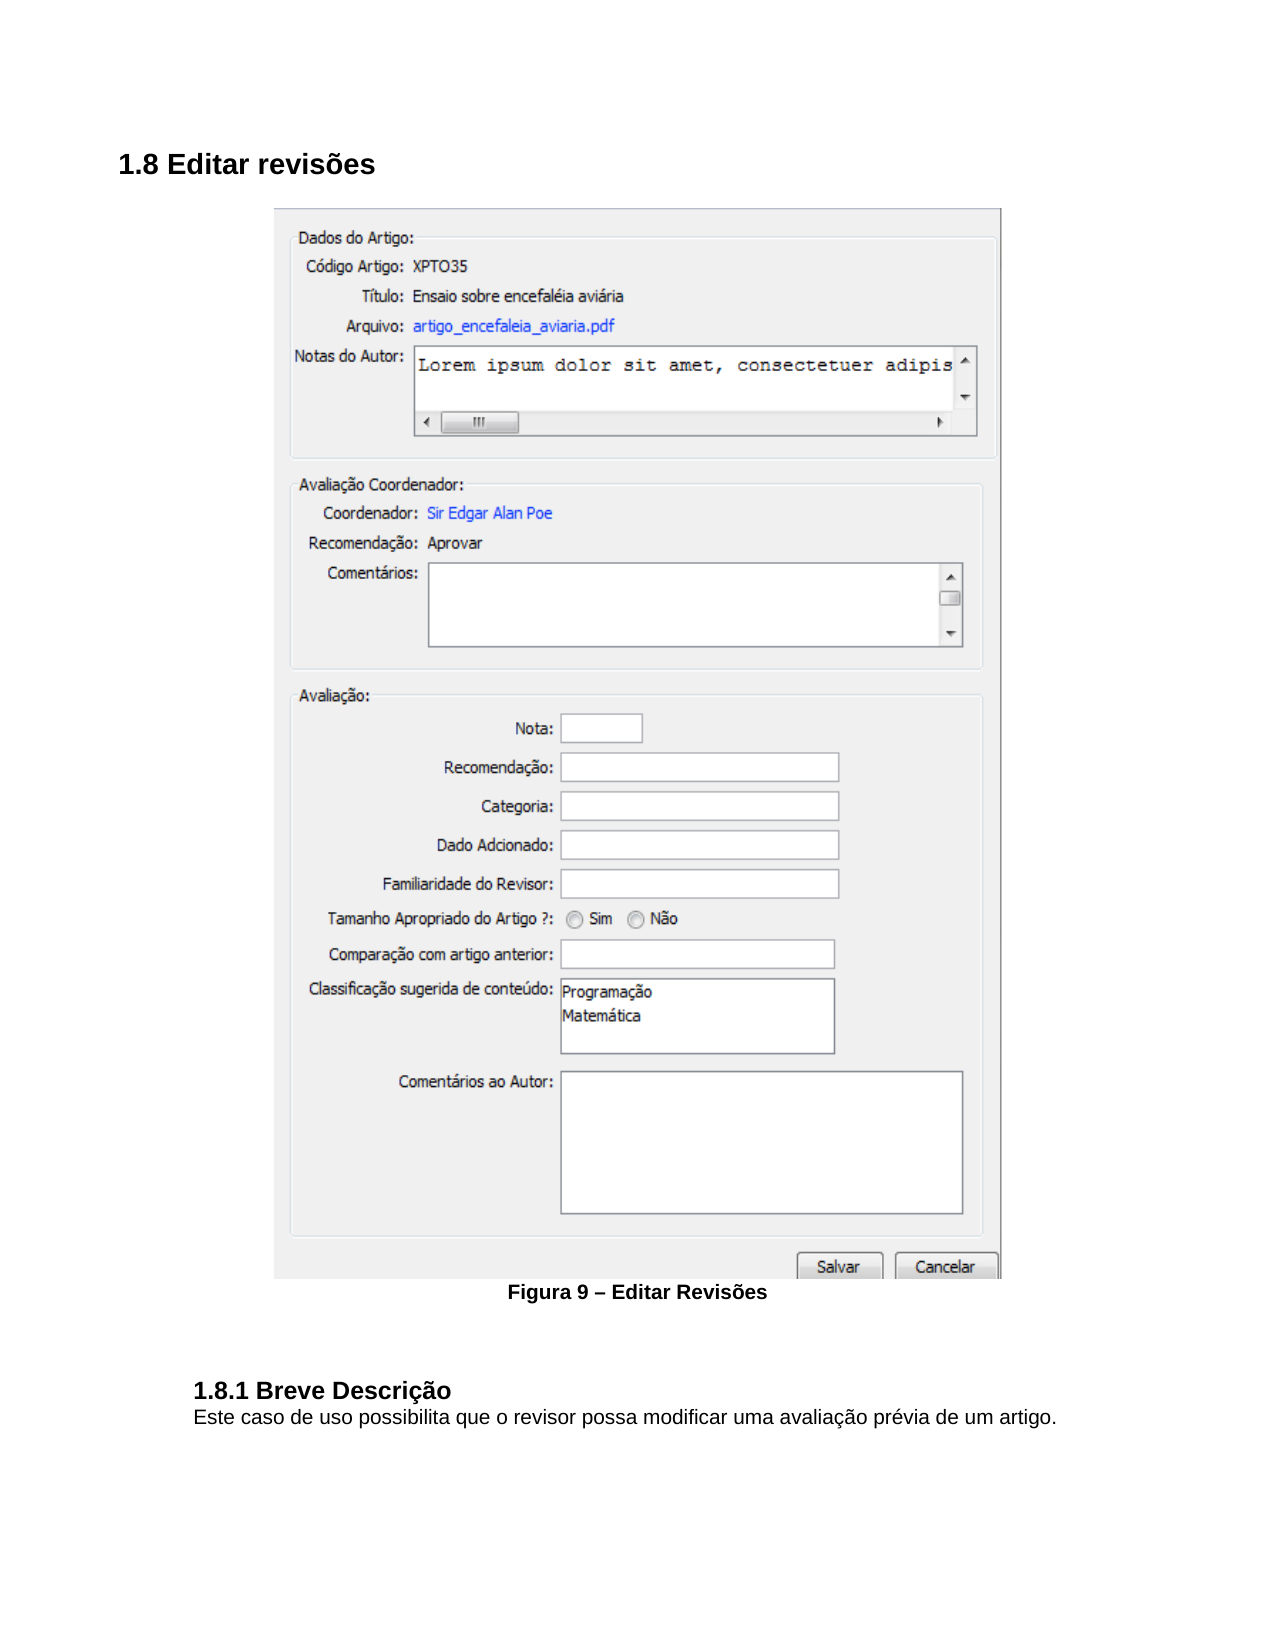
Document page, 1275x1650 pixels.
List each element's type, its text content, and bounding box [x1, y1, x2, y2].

text Figura 9 – Editar Revisões [118, 204, 1157, 1304]
picture [273, 208, 1002, 1279]
text Este caso de uso possibilita que o revisor possa modificar uma avaliação prévia de um artigo. [118, 1404, 1157, 1428]
text 1.8 Editar revisões [118, 147, 1157, 180]
text 1.8.1 Breve Descrição [118, 1376, 1157, 1404]
